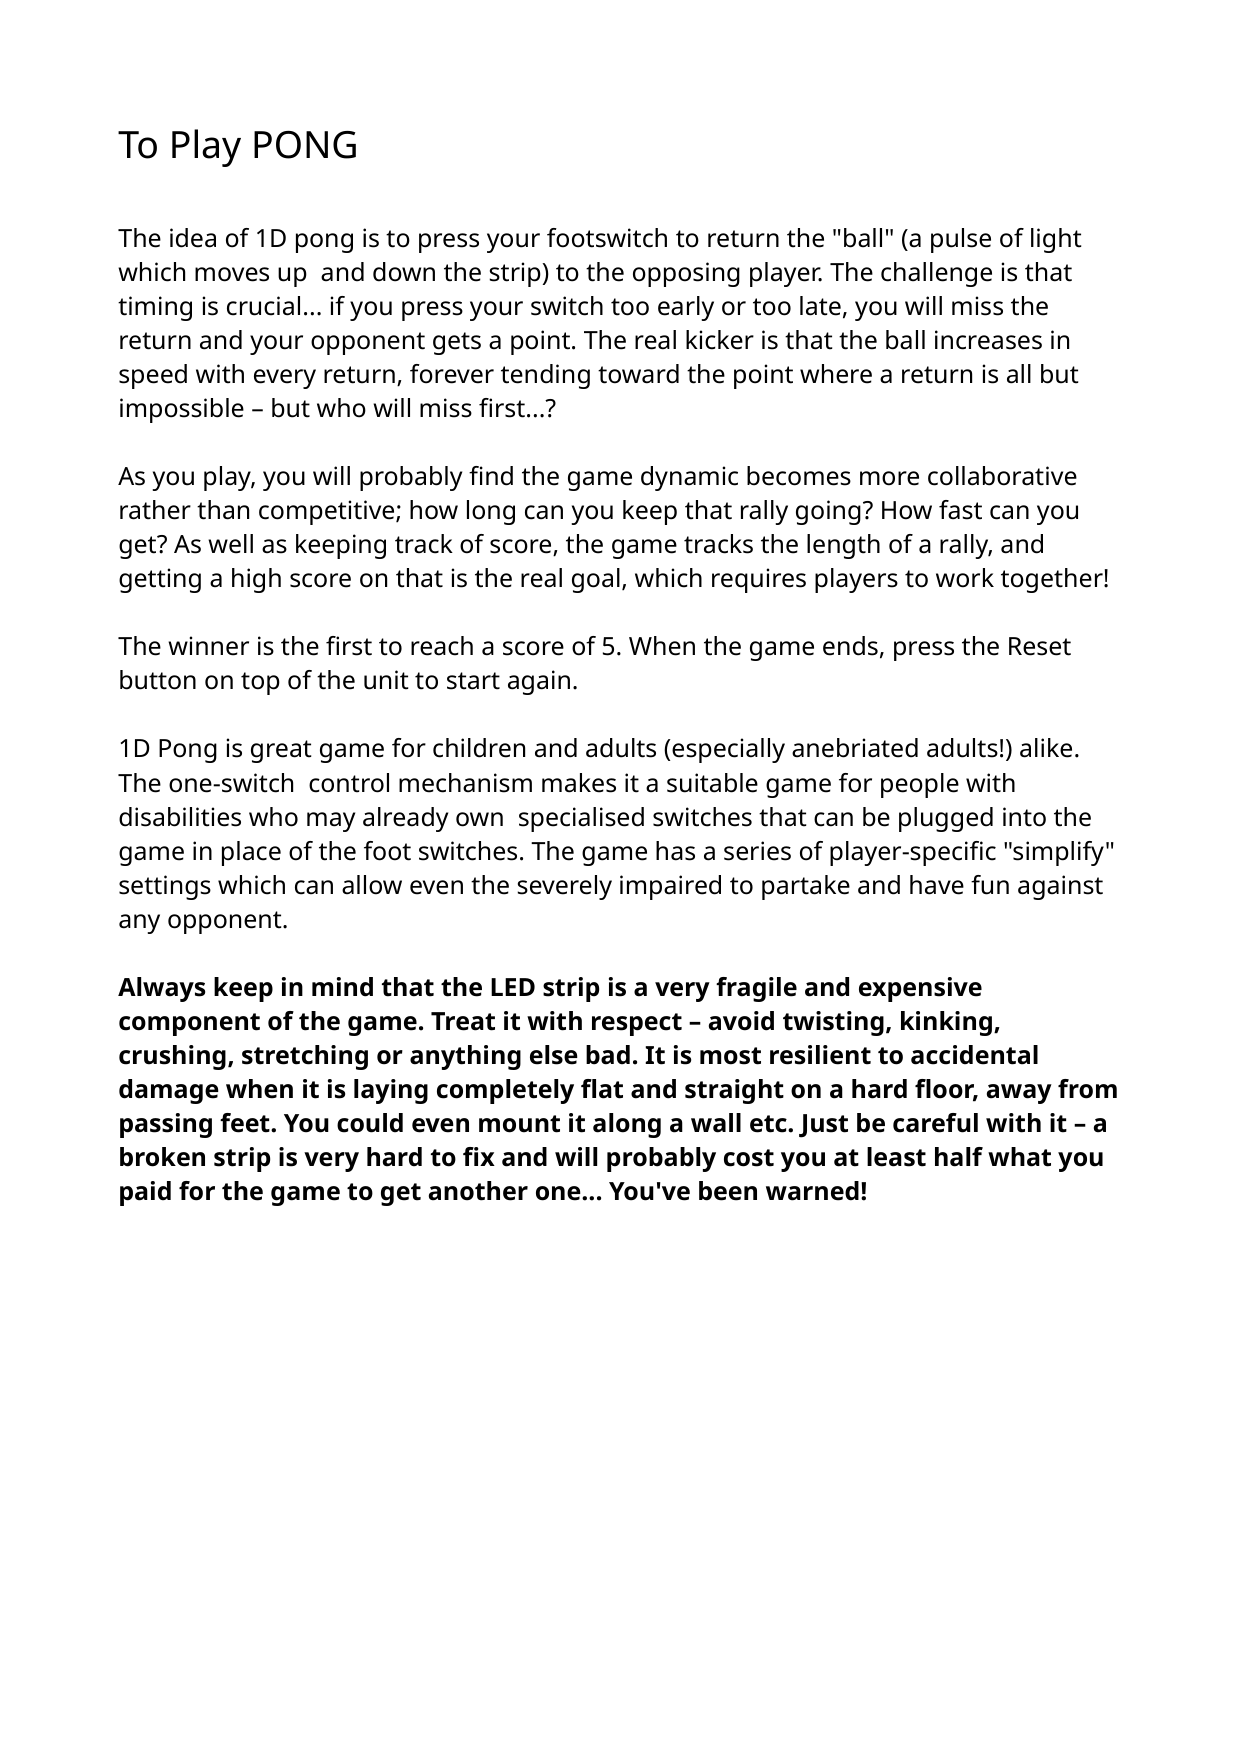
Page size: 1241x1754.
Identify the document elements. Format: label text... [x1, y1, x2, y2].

text Always keep in mind that the LED strip is a very fragile and expensive component of the game. Treat it with respect – avoid twisting, kinking, crushing, stretching or anything else bad. It is most resilient to accidental damage when it is laying completely flat and straight on a hard floor, away from passing feet. You could even mount it along a wall etc. Just be careful with it – a broken strip is very hard to fix and will probably cost you at least half what you paid for the game to get another one... You've been warned! [118, 969, 1122, 1208]
text As you play, you will probably find the game dynamic becomes more collaborative rather than competitive; how long can you keep that rally going? How fast can you get? As well as keeping track of score, the game tracks the length of a rally, and getting a high score on that is the real goal, which requires players to work together! [118, 459, 1122, 595]
text The idea of 1D pong is to press your footswitch to return the "ball" (a pulse of light which moves up and down the strip) to the opposing player. The challenge is that timing is crucial... if you press your switch too early or too late, you will miss the return and your opponent gets a point. The real kicker is that the ball increases in speed with every return, forever tending toward the point where a return is all but impossible – but who will miss first...? [118, 220, 1122, 424]
text The winner is the first to reach a score of 5. When the game ends, press the Reset button on top of the unit to start again. [118, 629, 1122, 697]
text 1D Pong is great game for children and adults (especially anebriated adults!) alike. The one-switch control mechanism makes it a suitable game for people with disabilities who may already own specialised switches that can be plugged into the game in place of the foot switches. The game has a series of player-specific "simplify" settings which can allow even the severely impaired to partake and have fun against any opponent. [118, 731, 1122, 936]
text To Play PONG [118, 118, 1122, 169]
